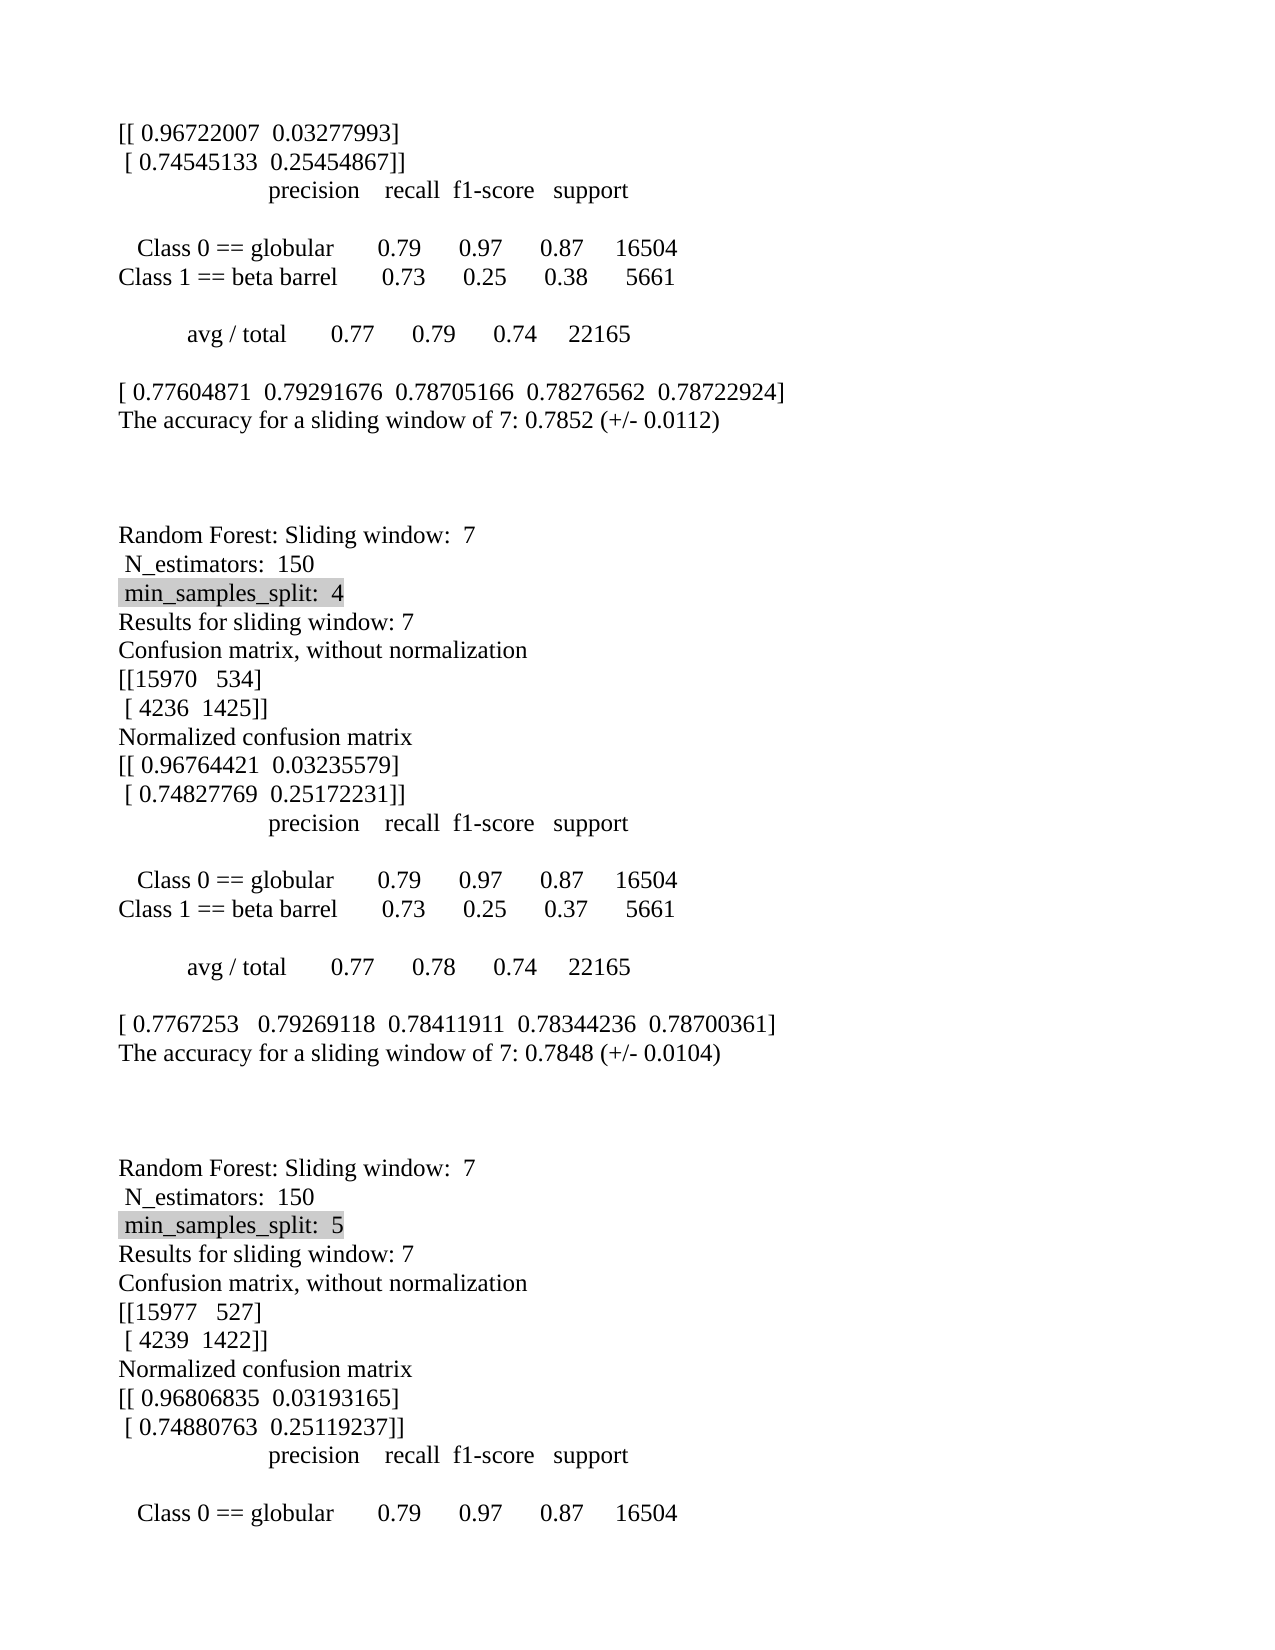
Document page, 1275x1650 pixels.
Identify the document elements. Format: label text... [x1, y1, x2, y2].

text [ 0.74880763 0.25119237]] [118, 1412, 1157, 1441]
text The accuracy for a sliding window of 7: 0.7848 (+/- 0.0104) [118, 1038, 1157, 1067]
text N_estimators: 150 [118, 549, 1157, 578]
text The accuracy for a sliding window of 7: 0.7852 (+/- 0.0112) [118, 406, 1157, 434]
text Confusion matrix, without normalization [118, 636, 1157, 664]
text Results for sliding window: 7 [118, 607, 1157, 636]
text precision recall f1-score support [118, 176, 1157, 204]
text avg / total 0.77 0.79 0.74 22165 [118, 319, 1157, 348]
text [[15970 534] [118, 664, 1157, 693]
text Class 1 == beta barrel 0.73 0.25 0.37 5661 [118, 894, 1157, 923]
text [ 0.7767253 0.79269118 0.78411911 0.78344236 0.78700361] [118, 1009, 1157, 1038]
text Normalized confusion matrix [118, 722, 1157, 751]
text Class 0 == globular 0.79 0.97 0.87 16504 [118, 1498, 1157, 1527]
text [ 4236 1425]] [118, 693, 1157, 722]
text [[15977 527] [118, 1297, 1157, 1326]
text Class 0 == globular 0.79 0.97 0.87 16504 [118, 866, 1157, 894]
text Normalized confusion matrix [118, 1354, 1157, 1383]
text N_estimators: 150 [118, 1182, 1157, 1211]
text avg / total 0.77 0.78 0.74 22165 [118, 952, 1157, 981]
text Results for sliding window: 7 [118, 1239, 1157, 1268]
text [ 0.77604871 0.79291676 0.78705166 0.78276562 0.78722924] [118, 377, 1157, 406]
text min_samples_split: 5 [118, 1211, 1157, 1239]
text Random Forest: Sliding window: 7 [118, 521, 1157, 549]
text [ 4239 1422]] [118, 1326, 1157, 1354]
text [[ 0.96764421 0.03235579] [118, 751, 1157, 779]
text min_samples_split: 4 [118, 578, 1157, 607]
text [[ 0.96722007 0.03277993] [118, 118, 1157, 147]
text [[ 0.96806835 0.03193165] [118, 1383, 1157, 1412]
text precision recall f1-score support [118, 808, 1157, 837]
text Class 1 == beta barrel 0.73 0.25 0.38 5661 [118, 262, 1157, 291]
text [ 0.74545133 0.25454867]] [118, 147, 1157, 176]
text [ 0.74827769 0.25172231]] [118, 779, 1157, 808]
text Confusion matrix, without normalization [118, 1268, 1157, 1297]
text Class 0 == globular 0.79 0.97 0.87 16504 [118, 233, 1157, 262]
text precision recall f1-score support [118, 1441, 1157, 1469]
text Random Forest: Sliding window: 7 [118, 1153, 1157, 1182]
